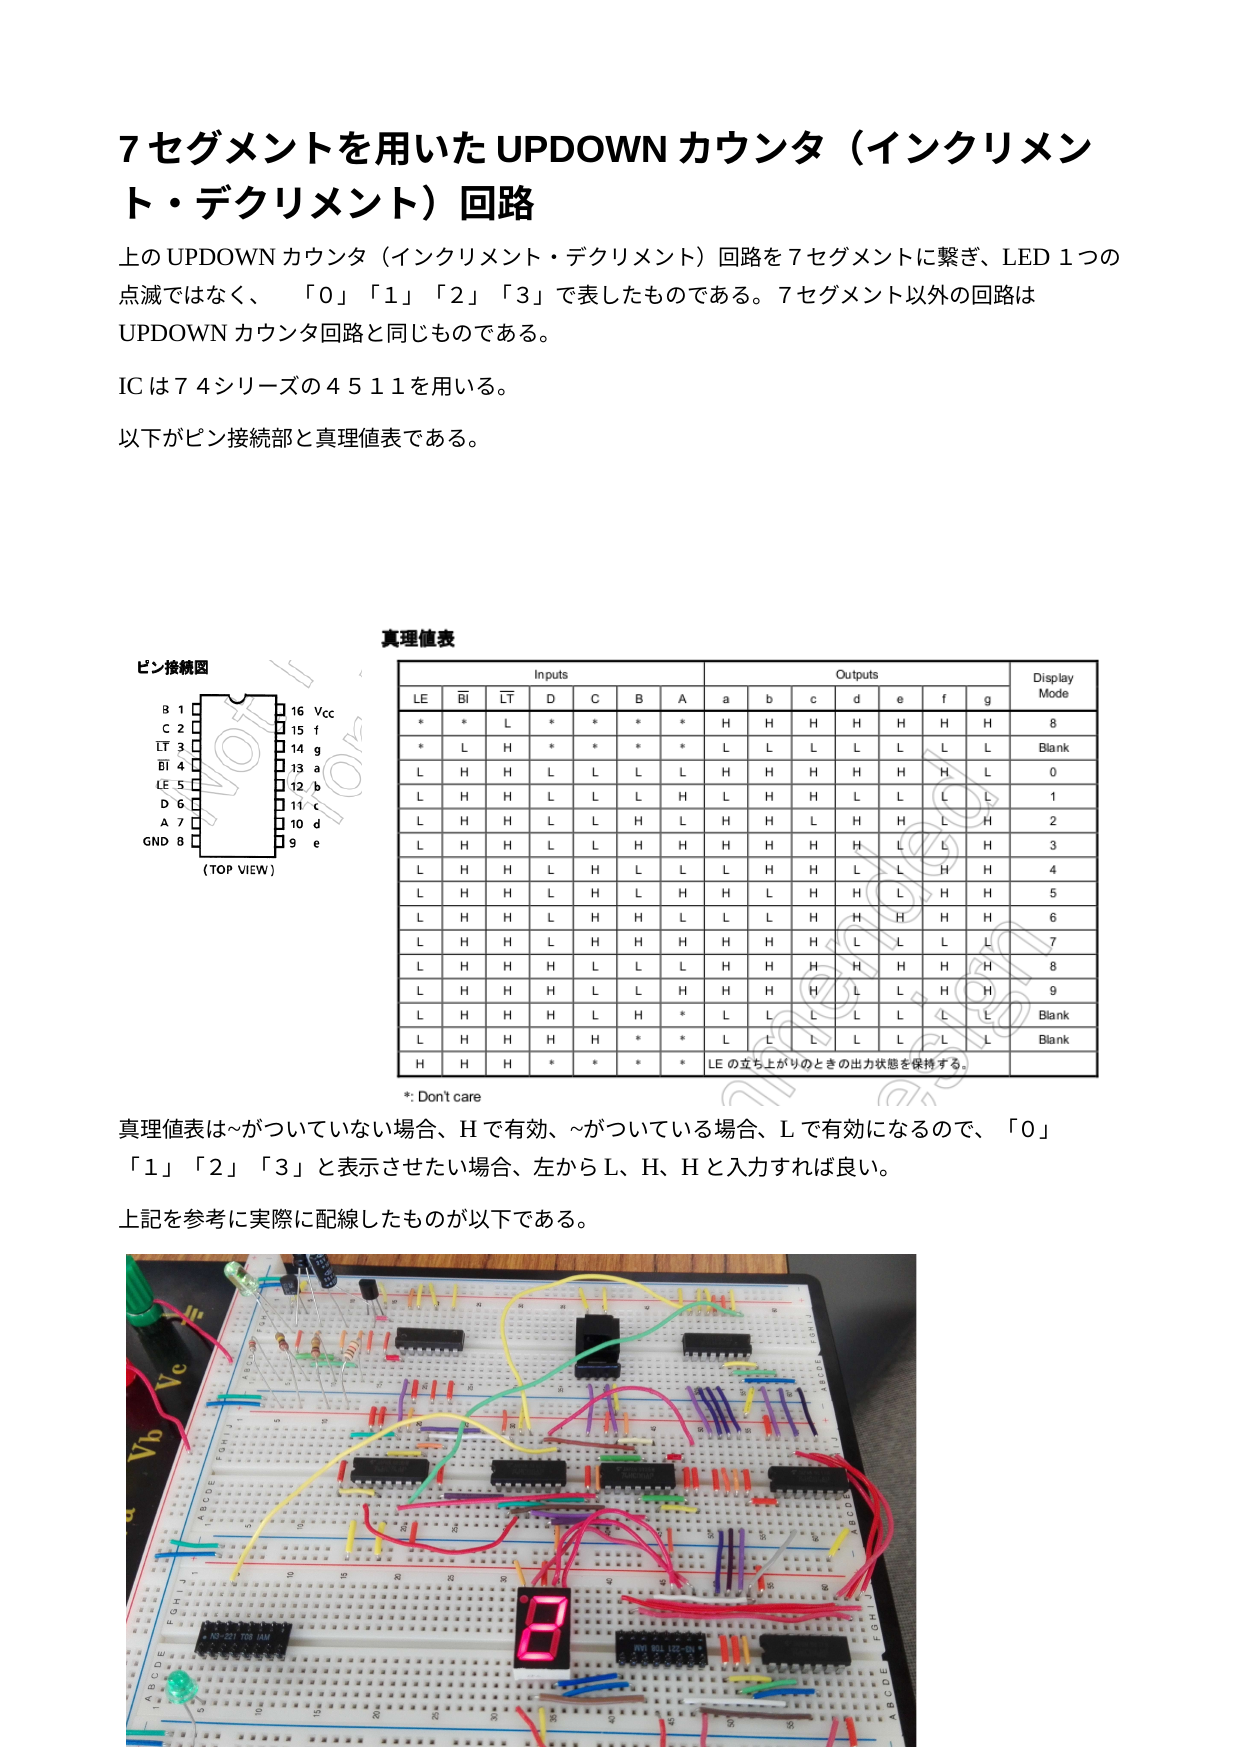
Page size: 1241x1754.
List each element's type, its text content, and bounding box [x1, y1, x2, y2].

text ICは７４シリーズの４５１１を用いる。 [118, 369, 1122, 400]
text 上のUPDOWNカウンタ（インクリメント・デクリメント）回路を７セグメントに繋ぎ、LED１つの点滅ではなく、 「０」「１」「２」「３」で表したものである。７セグメント以外の回路はUPDOWNカウンタ回路と同じものである。 [118, 240, 1122, 348]
picture [126, 1254, 917, 1747]
picture [119, 660, 362, 886]
subtitle 7セグメントを用いたUPDOWNカウンタ（インクリメント・デクリメント）回路 [118, 118, 1122, 228]
text 真理値表は~がついていない場合、Hで有効、~がついている場合、Lで有効になるので、「０」「１」「２」「３」と表示させたい場合、左からL、H、Hと入力すれば良い。 [118, 1112, 1122, 1181]
picture [368, 622, 1133, 1106]
text 上記を参考に実際に配線したものが以下である。 [118, 1202, 1122, 1234]
text 以下がピン接続部と真理値表である。 [118, 421, 1122, 453]
